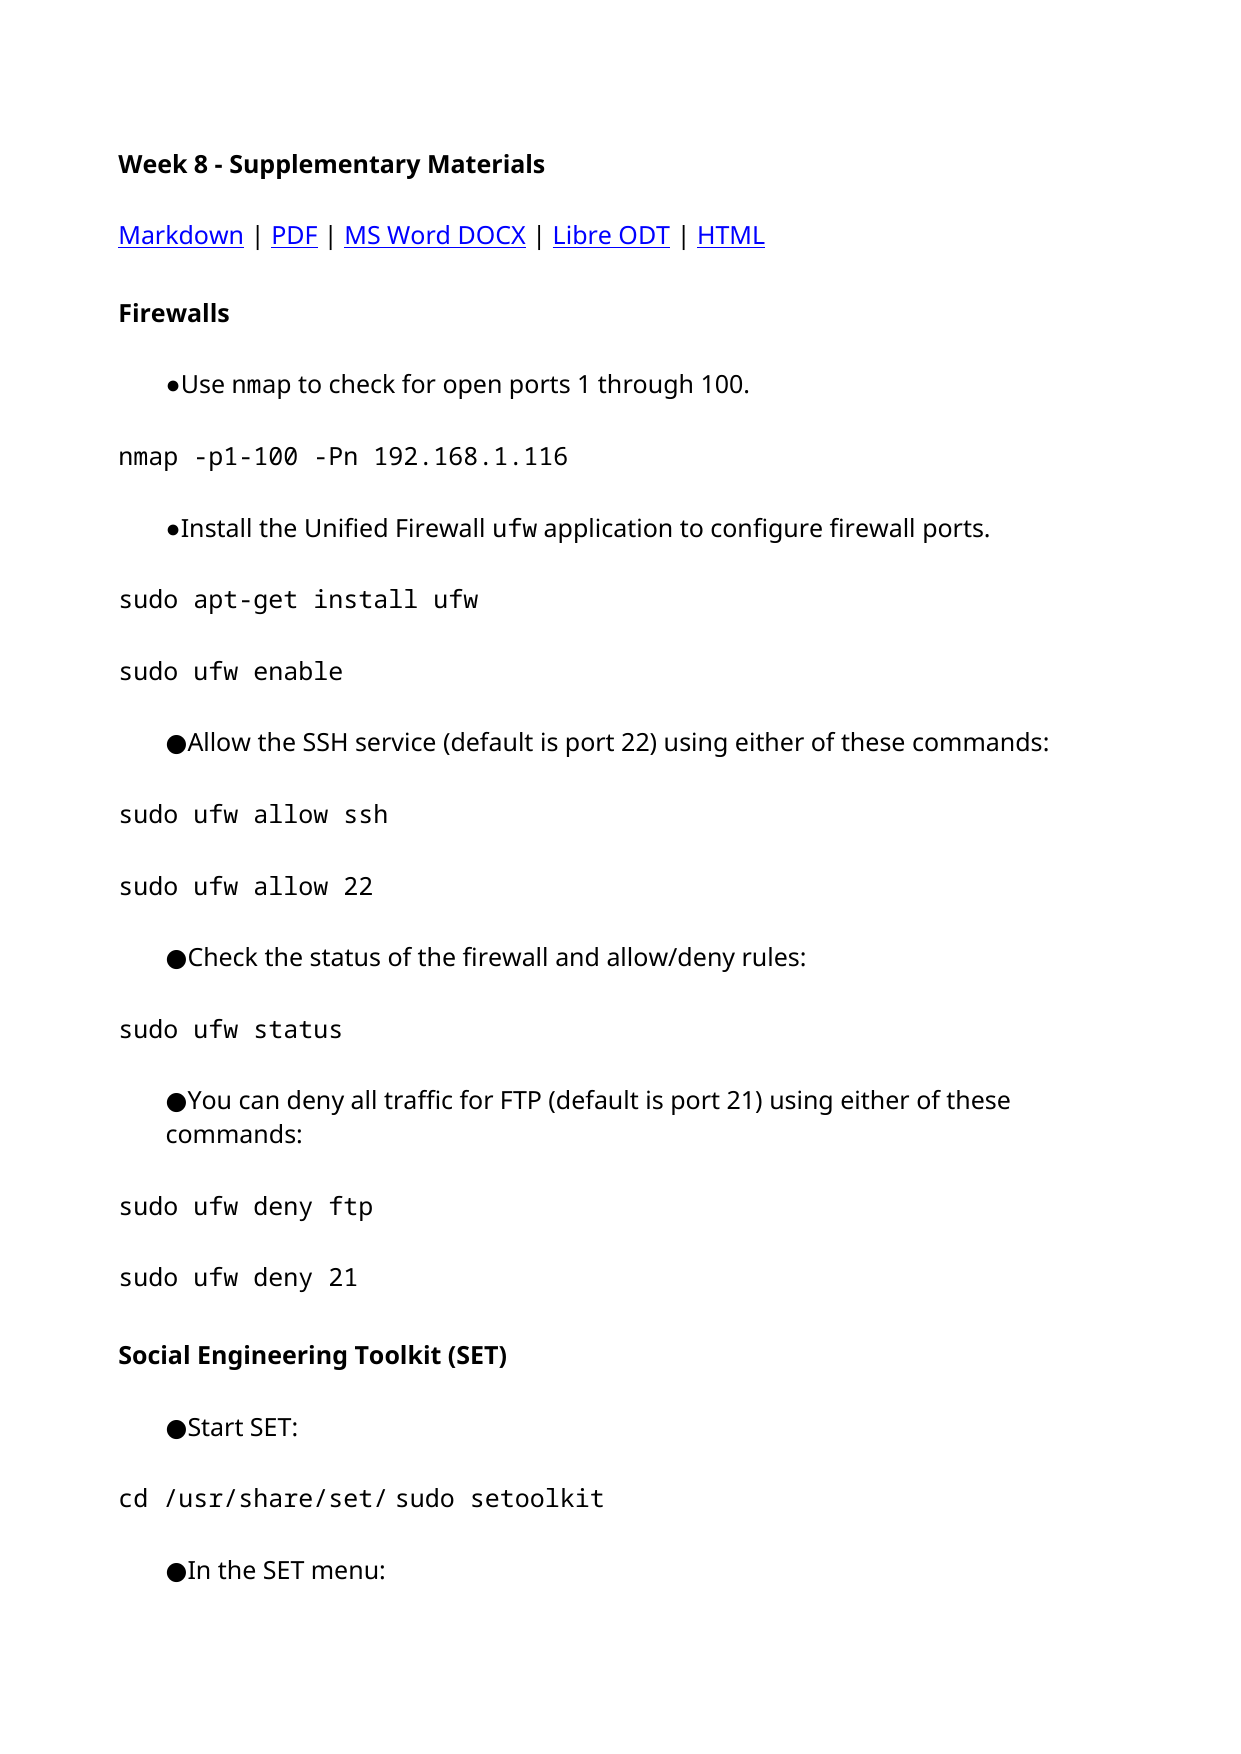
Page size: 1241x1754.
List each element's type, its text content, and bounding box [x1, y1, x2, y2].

text Firewalls [118, 296, 1122, 330]
list Use nmap to check for open ports 1 through 100. [118, 367, 1122, 401]
text Social Engineering Toolkit (SET) [118, 1338, 1122, 1372]
text sudo ufw deny 21 [118, 1260, 1122, 1294]
text sudo ufw status [118, 1011, 1122, 1045]
text Week 8 - Supplementary Materials [118, 146, 1122, 180]
text sudo ufw allow 22 [118, 868, 1122, 902]
list Start SET: [118, 1409, 1122, 1443]
text sudo ufw enable [118, 653, 1122, 687]
list Allow the SSH service (default is port 22) using either of these commands: [118, 725, 1122, 759]
text Markdown | PDF | MS Word DOCX | Libre ODT | HTML [118, 218, 1122, 252]
text sudo apt-get install ufw [118, 582, 1122, 616]
list In the SET menu: [118, 1552, 1122, 1587]
text nmap -p1-100 -Pn 192.168.1.116 [118, 439, 1122, 473]
text sudo ufw allow ssh [118, 797, 1122, 831]
list You can deny all traffic for FTP (default is port 21) using either of these commands: [118, 1083, 1122, 1151]
list Check the status of the firewall and allow/deny rules: [118, 940, 1122, 974]
text sudo ufw deny ftp [118, 1188, 1122, 1222]
list Install the Unified Firewall ufw application to configure firewall ports. [118, 510, 1122, 544]
text cd /usr/share/set/ sudo setoolkit [118, 1481, 1122, 1515]
